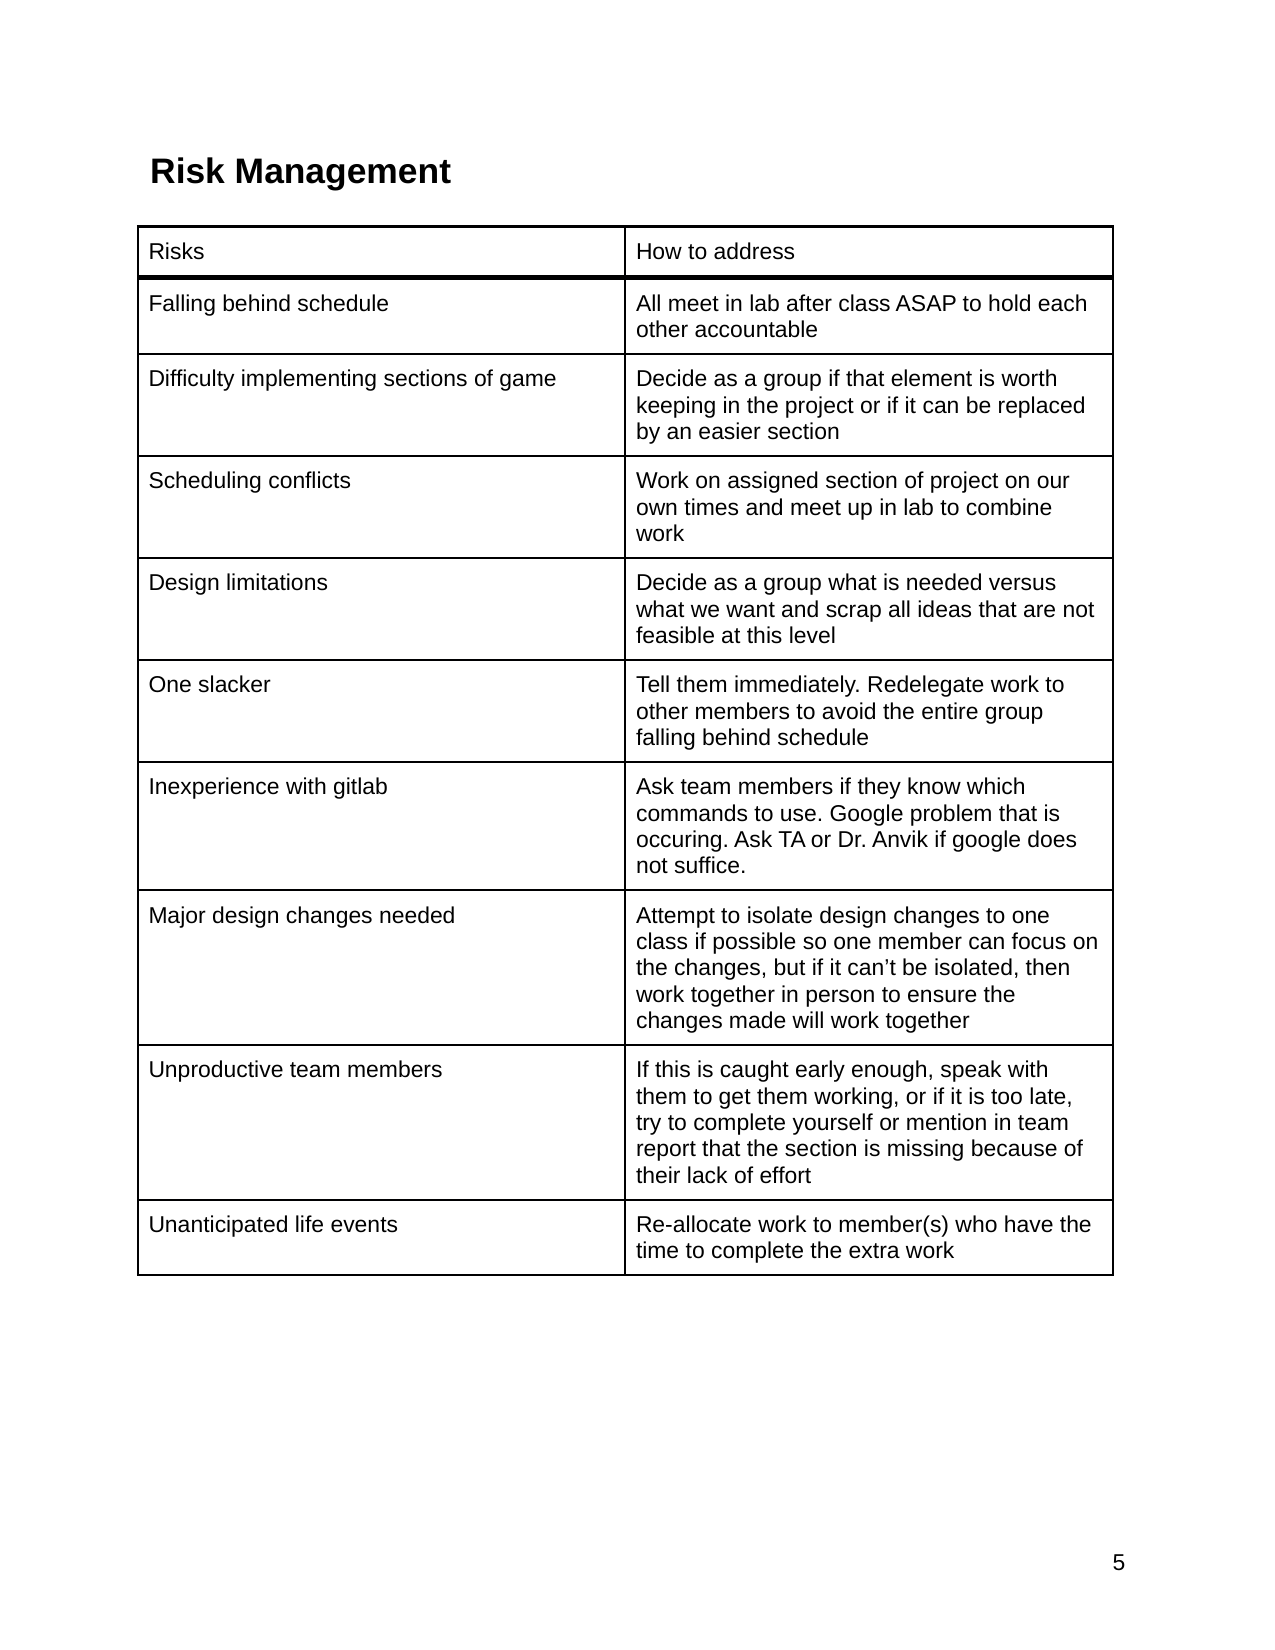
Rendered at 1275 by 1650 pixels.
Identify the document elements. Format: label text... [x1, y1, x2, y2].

table_cell One slacker [139, 661, 624, 761]
table_cell Re-allocate work to member(s) who have the time to complete the extra work [626, 1201, 1112, 1274]
table_cell Unproductive team members [139, 1046, 624, 1198]
table_cell Decide as a group what is needed versus what we want and scrap all ideas that are not feasible at this level [626, 559, 1112, 659]
table_cell Falling behind schedule [139, 280, 624, 353]
table_cell Work on assigned section of project on our own times and meet up in lab to combine work [626, 457, 1112, 557]
table_cell Difficulty implementing sections of game [139, 355, 624, 455]
table_cell Unanticipated life events [139, 1201, 624, 1274]
table_cell Attempt to isolate design changes to one class if possible so one member can focus on the changes, but if it can’t be isolated, then work together in person to ensure the changes made will work together [626, 891, 1112, 1044]
table_cell Ask team members if they know which commands to use. Google problem that is occuring. Ask TA or Dr. Anvik if google does not suffice. [626, 763, 1112, 889]
table_cell All meet in lab after class ASAP to hold each other accountable [626, 280, 1112, 353]
table_cell Inexperience with gitlab [139, 763, 624, 889]
table_cell Decide as a group if that element is worth keeping in the project or if it can be replaced by an easier section [626, 355, 1112, 455]
table_header Risks [139, 228, 624, 275]
table_header How to address [626, 228, 1112, 275]
table_cell If this is caught early enough, speak with them to get them working, or if it is too late, try to complete yourself or mention in team report that the section is missing because of their lack of effort [626, 1046, 1112, 1198]
table_cell Scheduling conflicts [139, 457, 624, 557]
subtitle Risk Management [150, 150, 1125, 191]
table_cell Major design changes needed [139, 891, 624, 1044]
table_cell Tell them immediately. Redelegate work to other members to avoid the entire group falling behind schedule [626, 661, 1112, 761]
table_cell Design limitations [139, 559, 624, 659]
